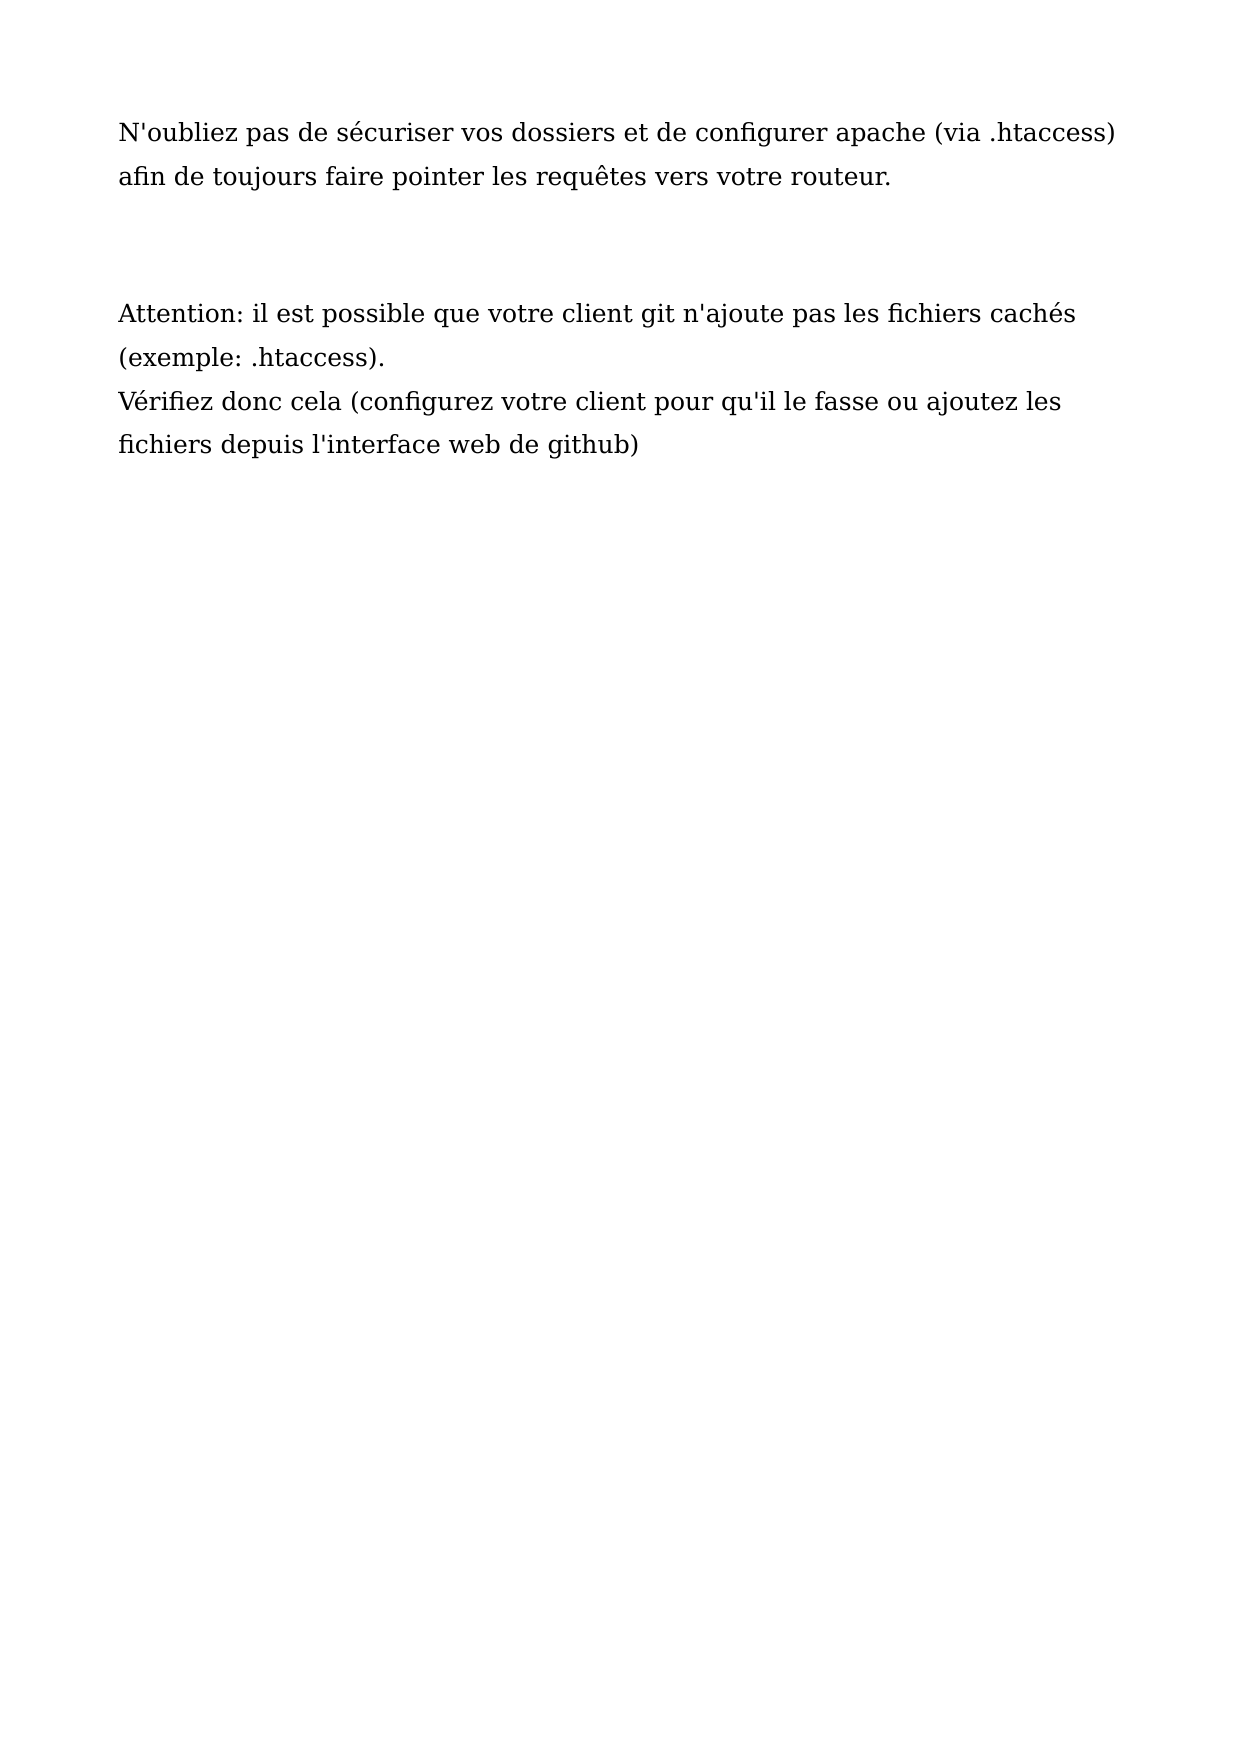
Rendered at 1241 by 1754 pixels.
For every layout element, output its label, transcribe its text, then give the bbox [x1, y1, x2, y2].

text Attention: il est possible que votre client git n'ajoute pas les fichiers cachés (exemple: .htaccess). Vérifiez donc cela (configurez votre client pour qu'il le fasse ou ajoutez les fichiers depuis l'interface web de github) [118, 299, 1122, 460]
text N'oubliez pas de sécuriser vos dossiers et de configurer apache (via .htaccess) afin de toujours faire pointer les requêtes vers votre routeur. [118, 118, 1122, 191]
